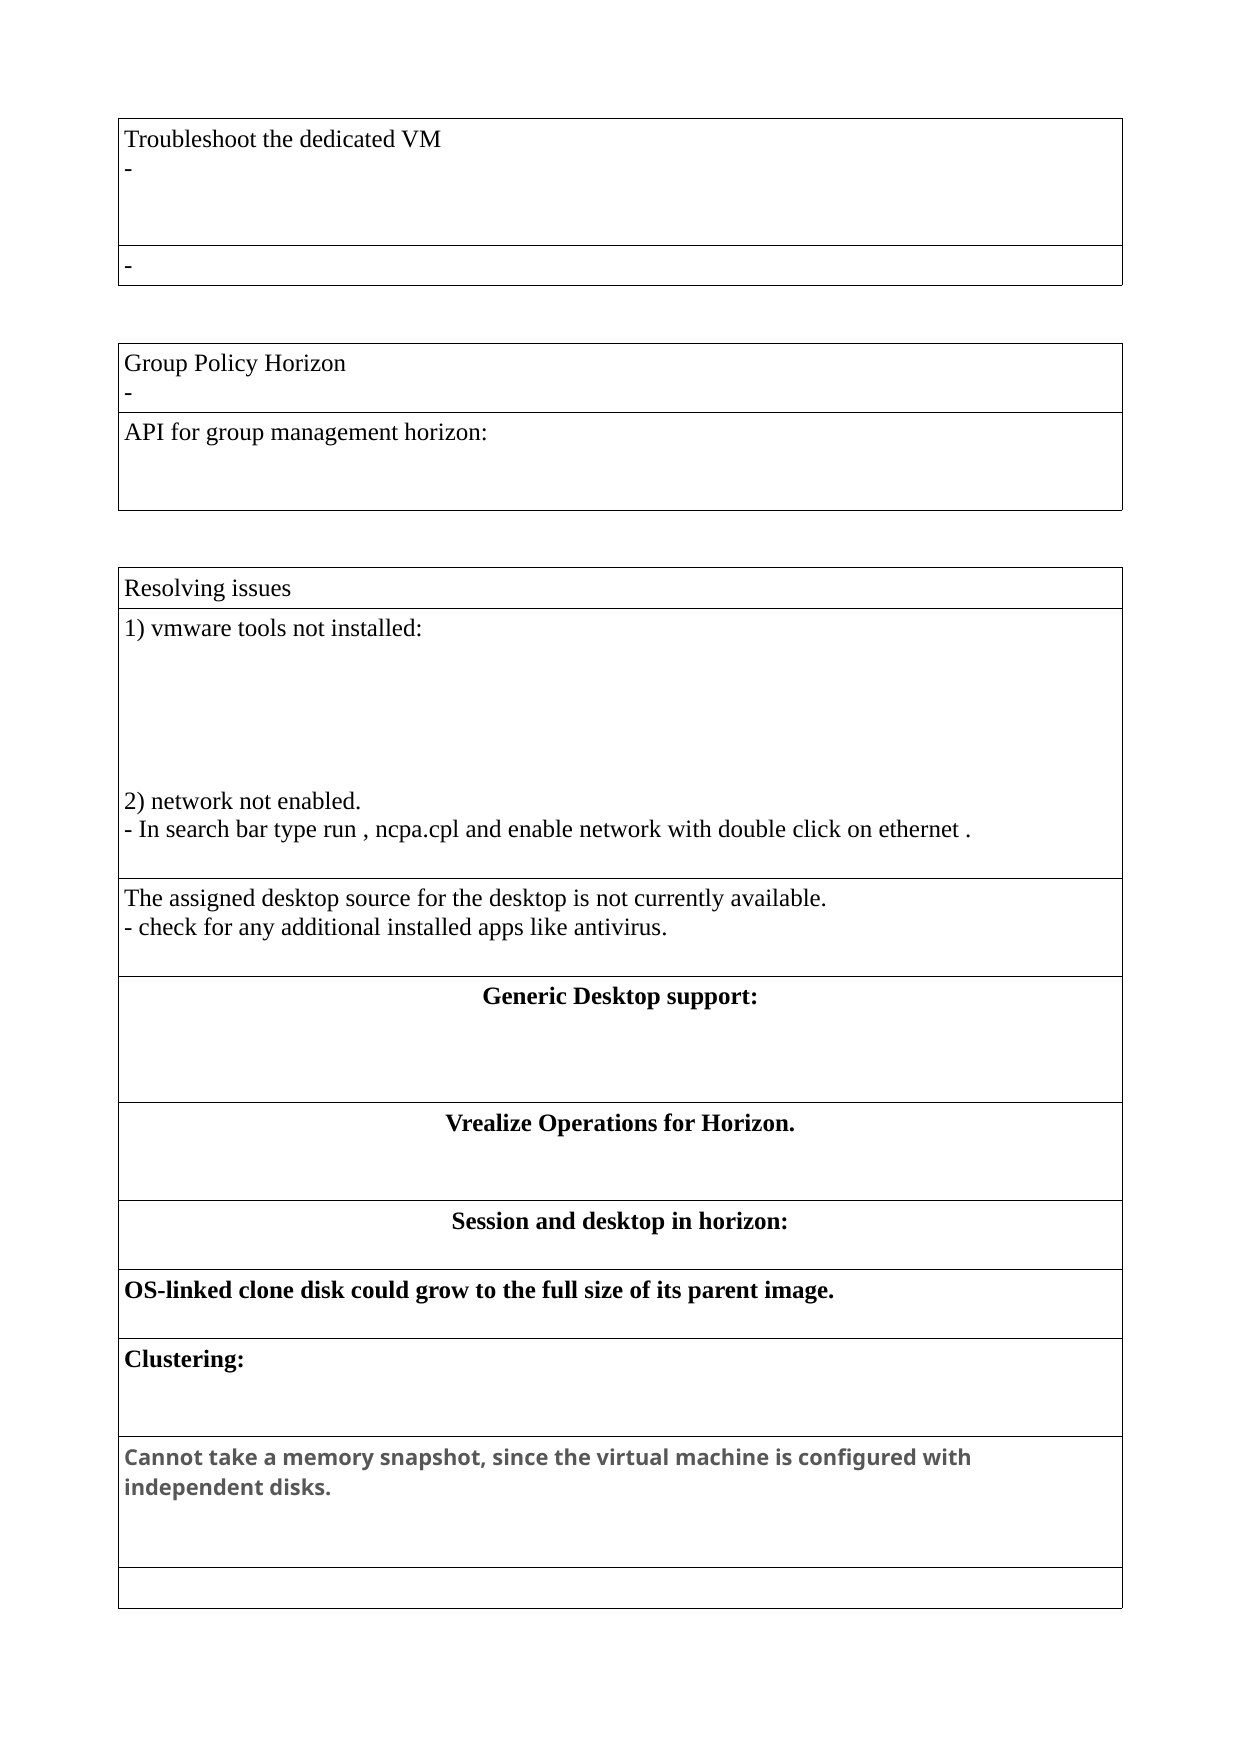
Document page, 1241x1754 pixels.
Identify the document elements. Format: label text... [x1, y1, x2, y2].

table_cell Generic Desktop support: [119, 977, 1122, 1102]
table_header Group Policy Horizon - [119, 344, 1122, 412]
table_cell [119, 1568, 1122, 1608]
table_cell OS-linked clone disk could grow to the full size of its parent image. [119, 1270, 1122, 1338]
table_cell The assigned desktop source for the desktop is not currently available. - check for any additional installed apps like antivirus. [119, 879, 1122, 976]
table_cell Session and desktop in horizon: [119, 1201, 1122, 1269]
table_header Resolving issues [119, 568, 1122, 607]
table_cell - [119, 246, 1122, 285]
table_cell Cannot take a memory snapshot, since the virtual machine is configured with independent disks. [119, 1437, 1122, 1567]
table_cell API for group management horizon: [119, 413, 1122, 509]
table_cell Troubleshoot the dedicated VM - [119, 119, 1122, 245]
table_cell Vrealize Operations for Horizon. [119, 1103, 1122, 1200]
table_cell Clustering: [119, 1339, 1122, 1436]
table_cell 1) vmware tools not installed: 2) network not enabled. - In search bar type run , ncpa.cpl and enable network with double click on ethernet . [119, 609, 1122, 878]
